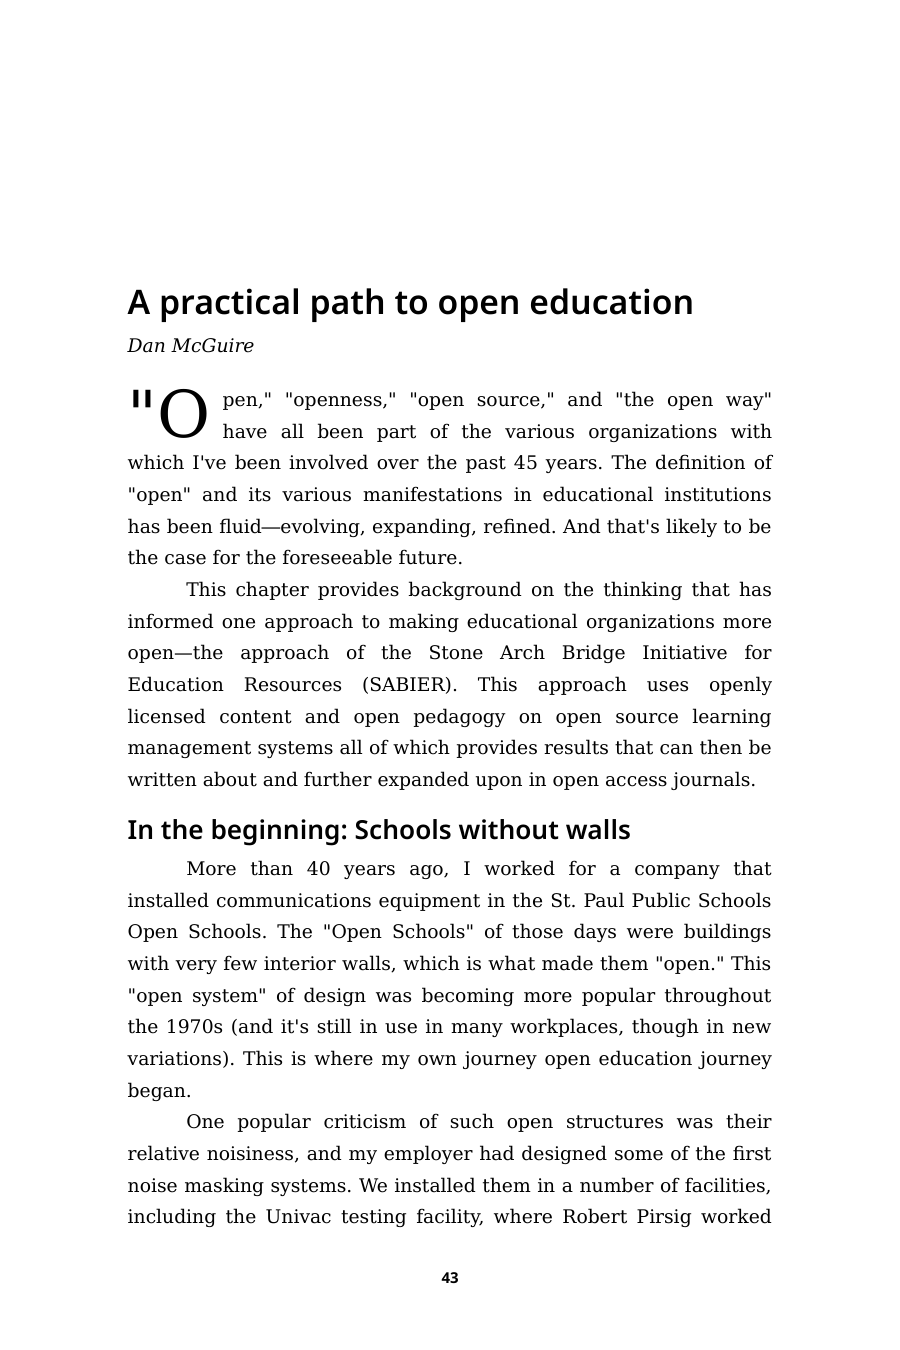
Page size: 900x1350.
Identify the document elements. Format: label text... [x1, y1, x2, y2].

text More than 40 years ago, I worked for a company that installed communications equipment in the St. Paul Public Schools Open Schools. The "Open Schools" of those days were buildings with very few interior walls, which is what made them "open." This "open system" of design was becoming more popular throughout the 1970s (and it's still in use in many workplaces, though in new variations). This is where my own journey open education journey began. [127, 858, 772, 1102]
text "Open," "openness," "open source," and "the open way" have all been part of the various organizations with which I've been involved over the past 45 years. The definition of "open" and its various manifestations in educational institutions has been fluid―evolving, expanding, refined. And that's likely to be the case for the foreseeable future. [127, 389, 772, 569]
text One popular criticism of such open structures was their relative noisiness, and my employer had designed some of the first noise masking systems. We installed them in a number of facilities, including the Univac testing facility, where Robert Pirsig worked [127, 1111, 772, 1228]
text Dan McGuire [127, 335, 772, 357]
subtitle In the beginning: Schools without walls [127, 815, 772, 846]
text This chapter provides background on the thinking that has informed one approach to making educational organizations more open—the approach of the Stone Arch Bridge Initiative for Education Resources (SABIER). This approach uses openly licensed content and open pedagogy on open source learning management systems all of which provides results that can then be written about and further expanded upon in open access journals. [127, 579, 772, 791]
subtitle A practical path to open education [127, 283, 772, 322]
